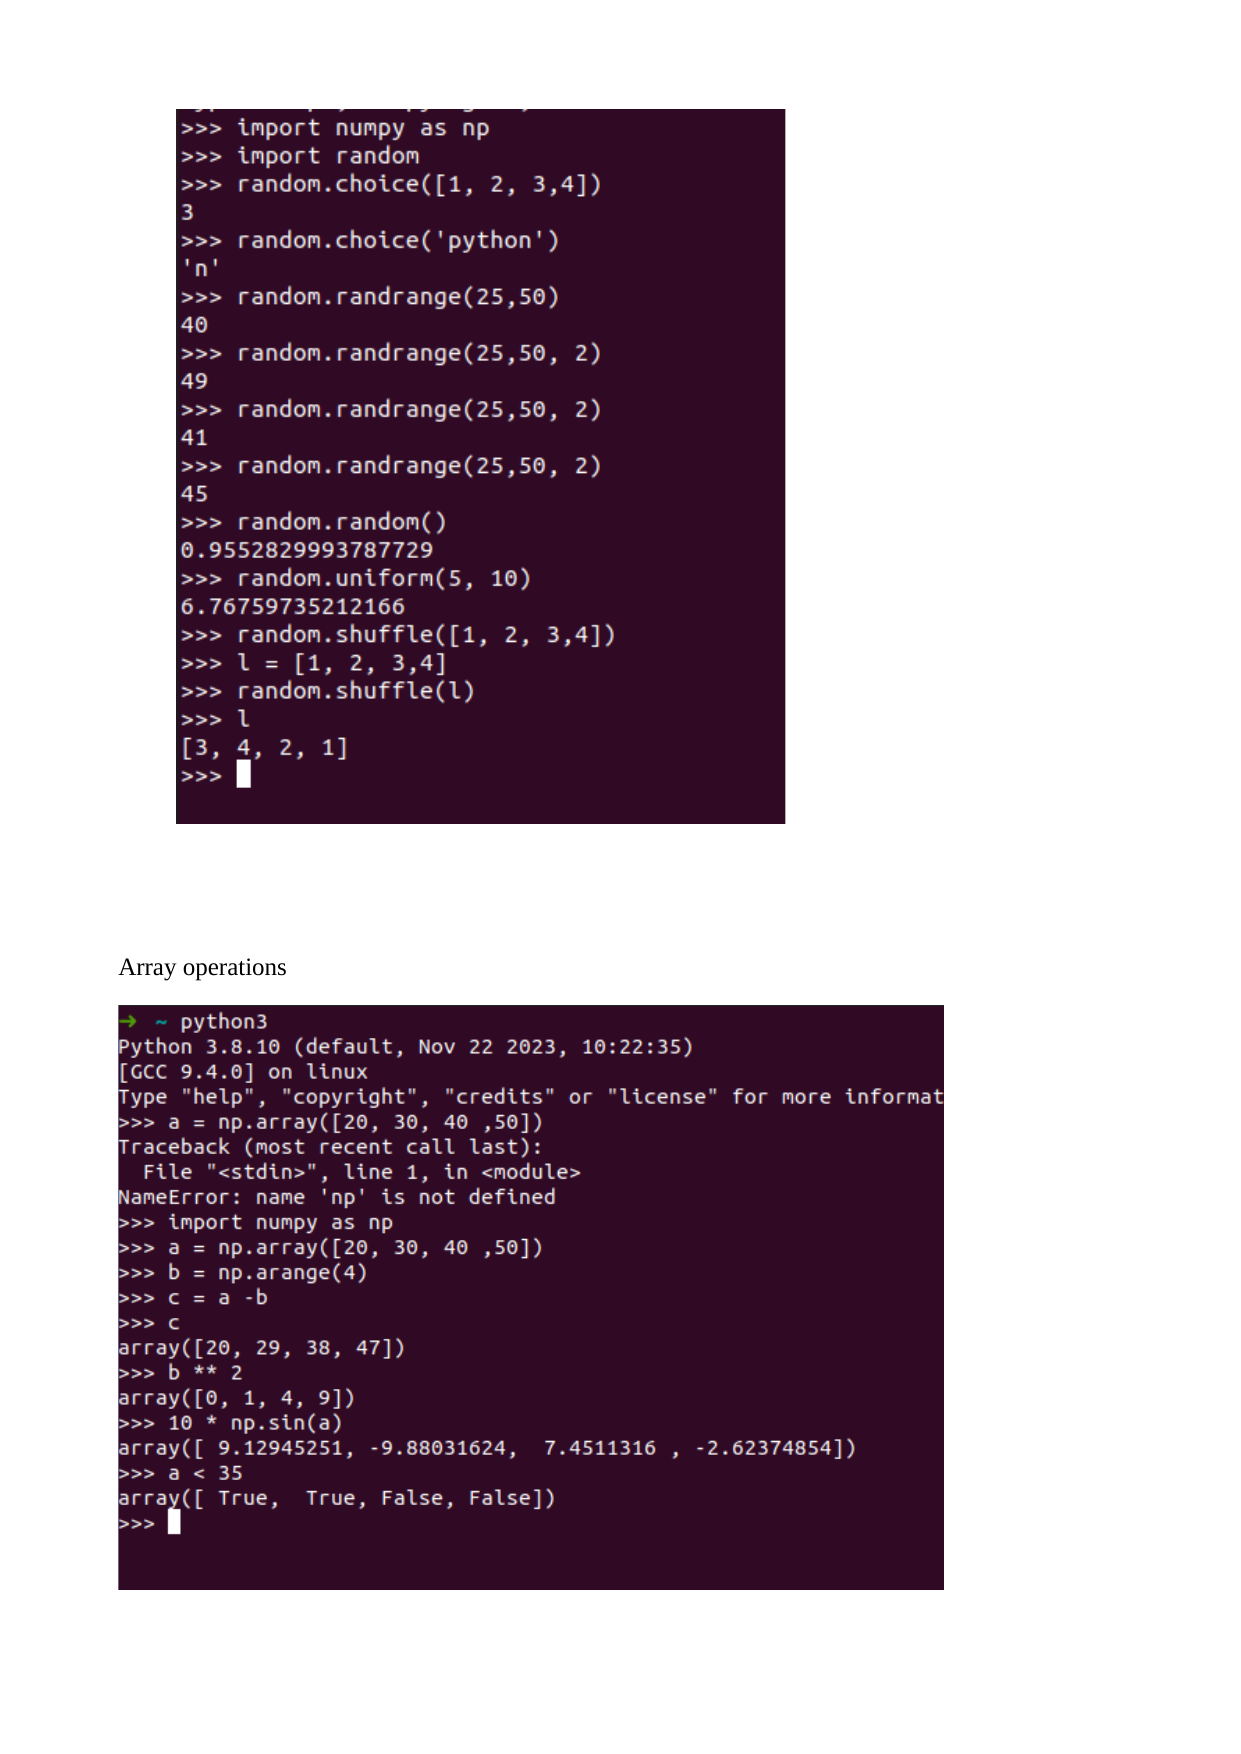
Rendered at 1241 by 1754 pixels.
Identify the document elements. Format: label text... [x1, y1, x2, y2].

picture [118, 1005, 944, 1590]
picture [176, 109, 786, 824]
text Array operations [118, 952, 1122, 981]
